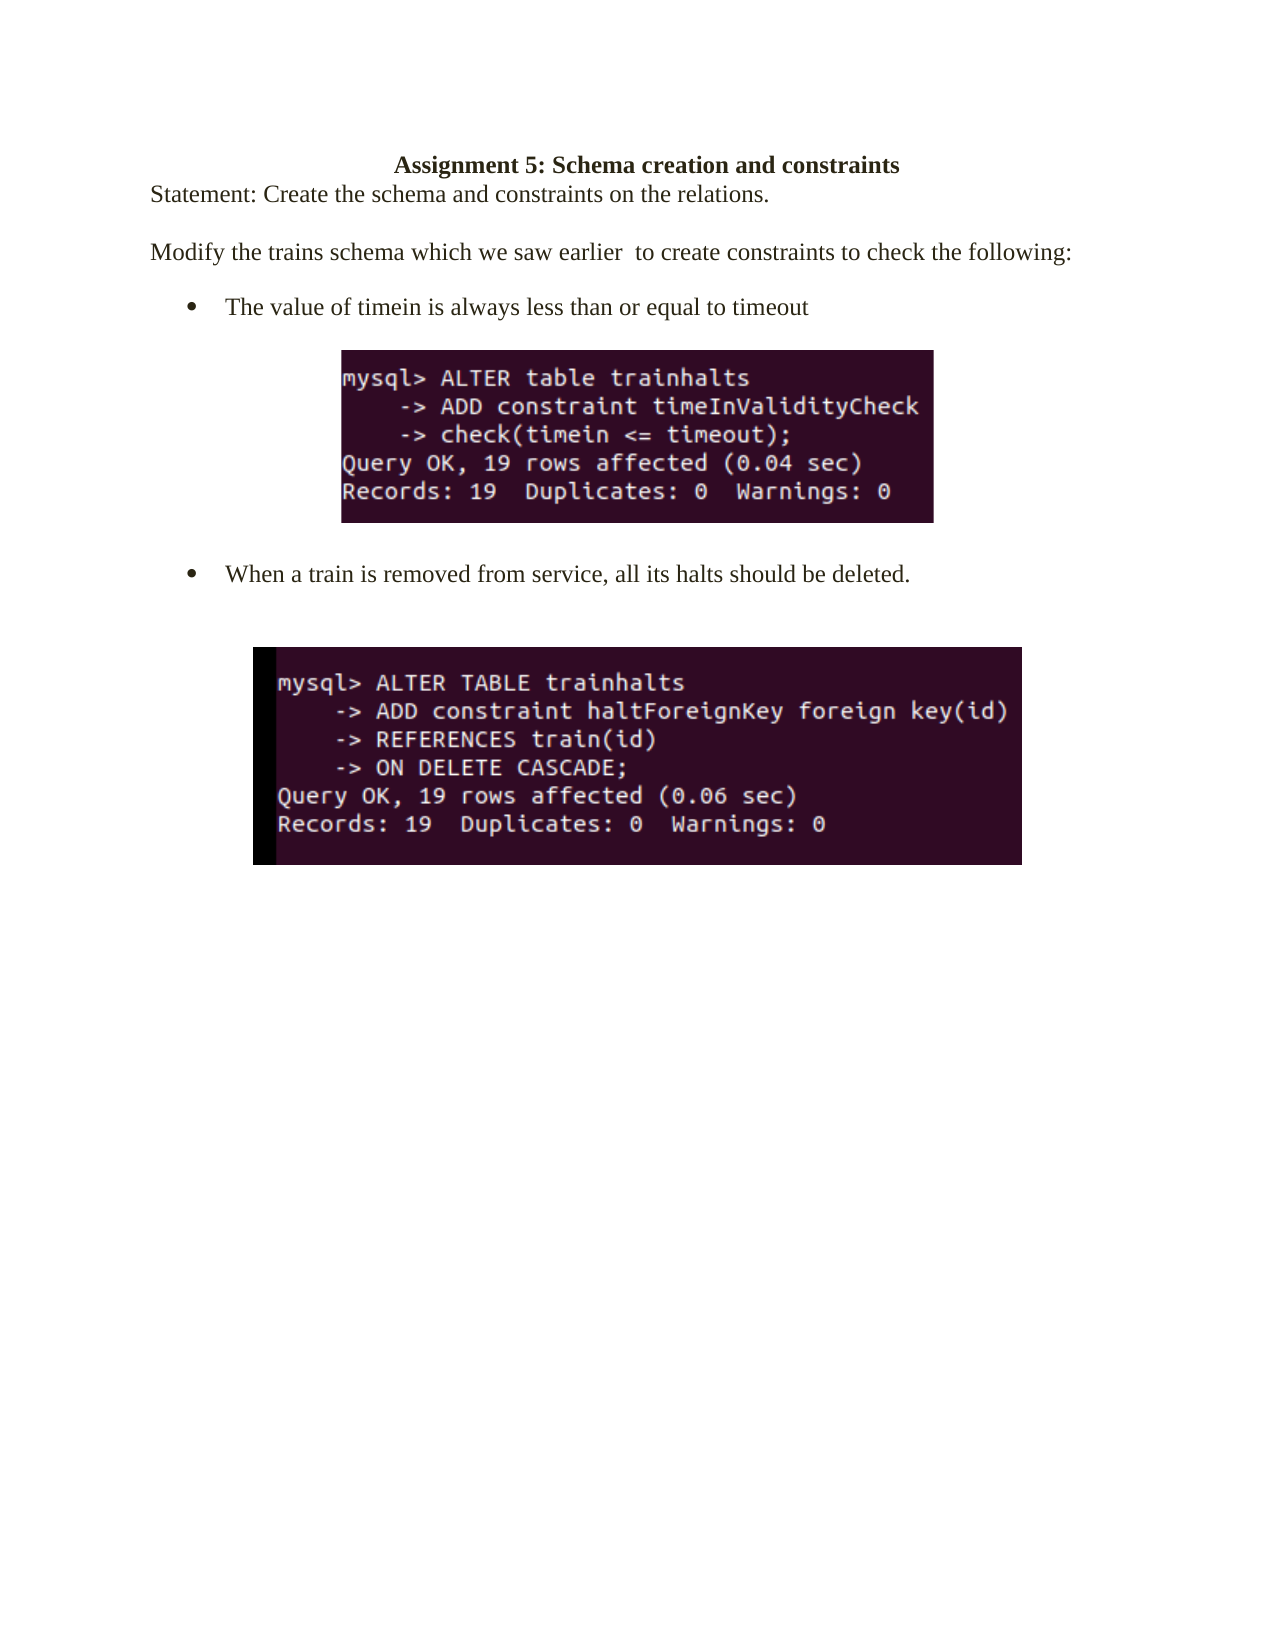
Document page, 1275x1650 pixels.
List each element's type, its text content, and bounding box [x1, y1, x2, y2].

text Modify the trains schema which we saw earlier to create constraints to check the following: [150, 236, 1125, 266]
text Statement: Create the schema and constraints on the relations. [150, 179, 1125, 207]
text Assignment 5: Schema creation and constraints [150, 150, 1125, 179]
picture [253, 647, 1022, 865]
picture [341, 350, 934, 523]
list When a train is removed from service, all its halts should be deleted. [187, 558, 1125, 588]
list The value of timein is always less than or equal to timeout [187, 291, 1125, 321]
